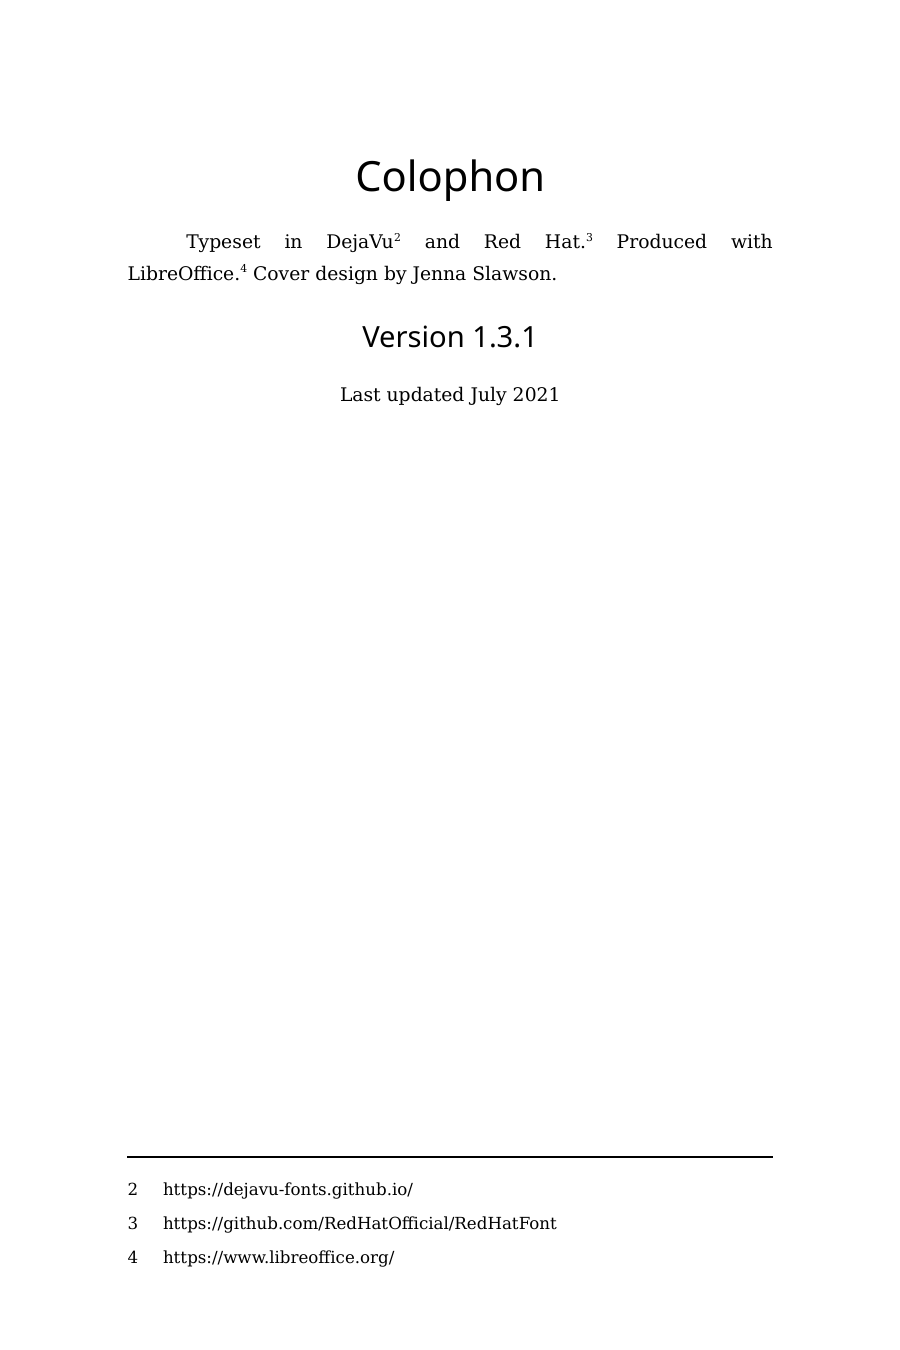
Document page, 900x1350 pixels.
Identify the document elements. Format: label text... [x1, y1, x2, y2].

text https://www.libreoffice.org/ [127, 1248, 772, 1267]
text https://dejavu-fonts.github.io/ [127, 1179, 772, 1199]
text Typeset in DejaVu and Red Hat. Produced with LibreOffice. Cover design by Jenna Slawson. [127, 231, 772, 285]
text Last updated July 2021 [127, 384, 772, 406]
subtitle Version 1.3.1 [127, 320, 772, 354]
text https://github.com/RedHatOfficial/RedHatFont [127, 1214, 772, 1233]
subtitle Colophon [127, 153, 772, 201]
